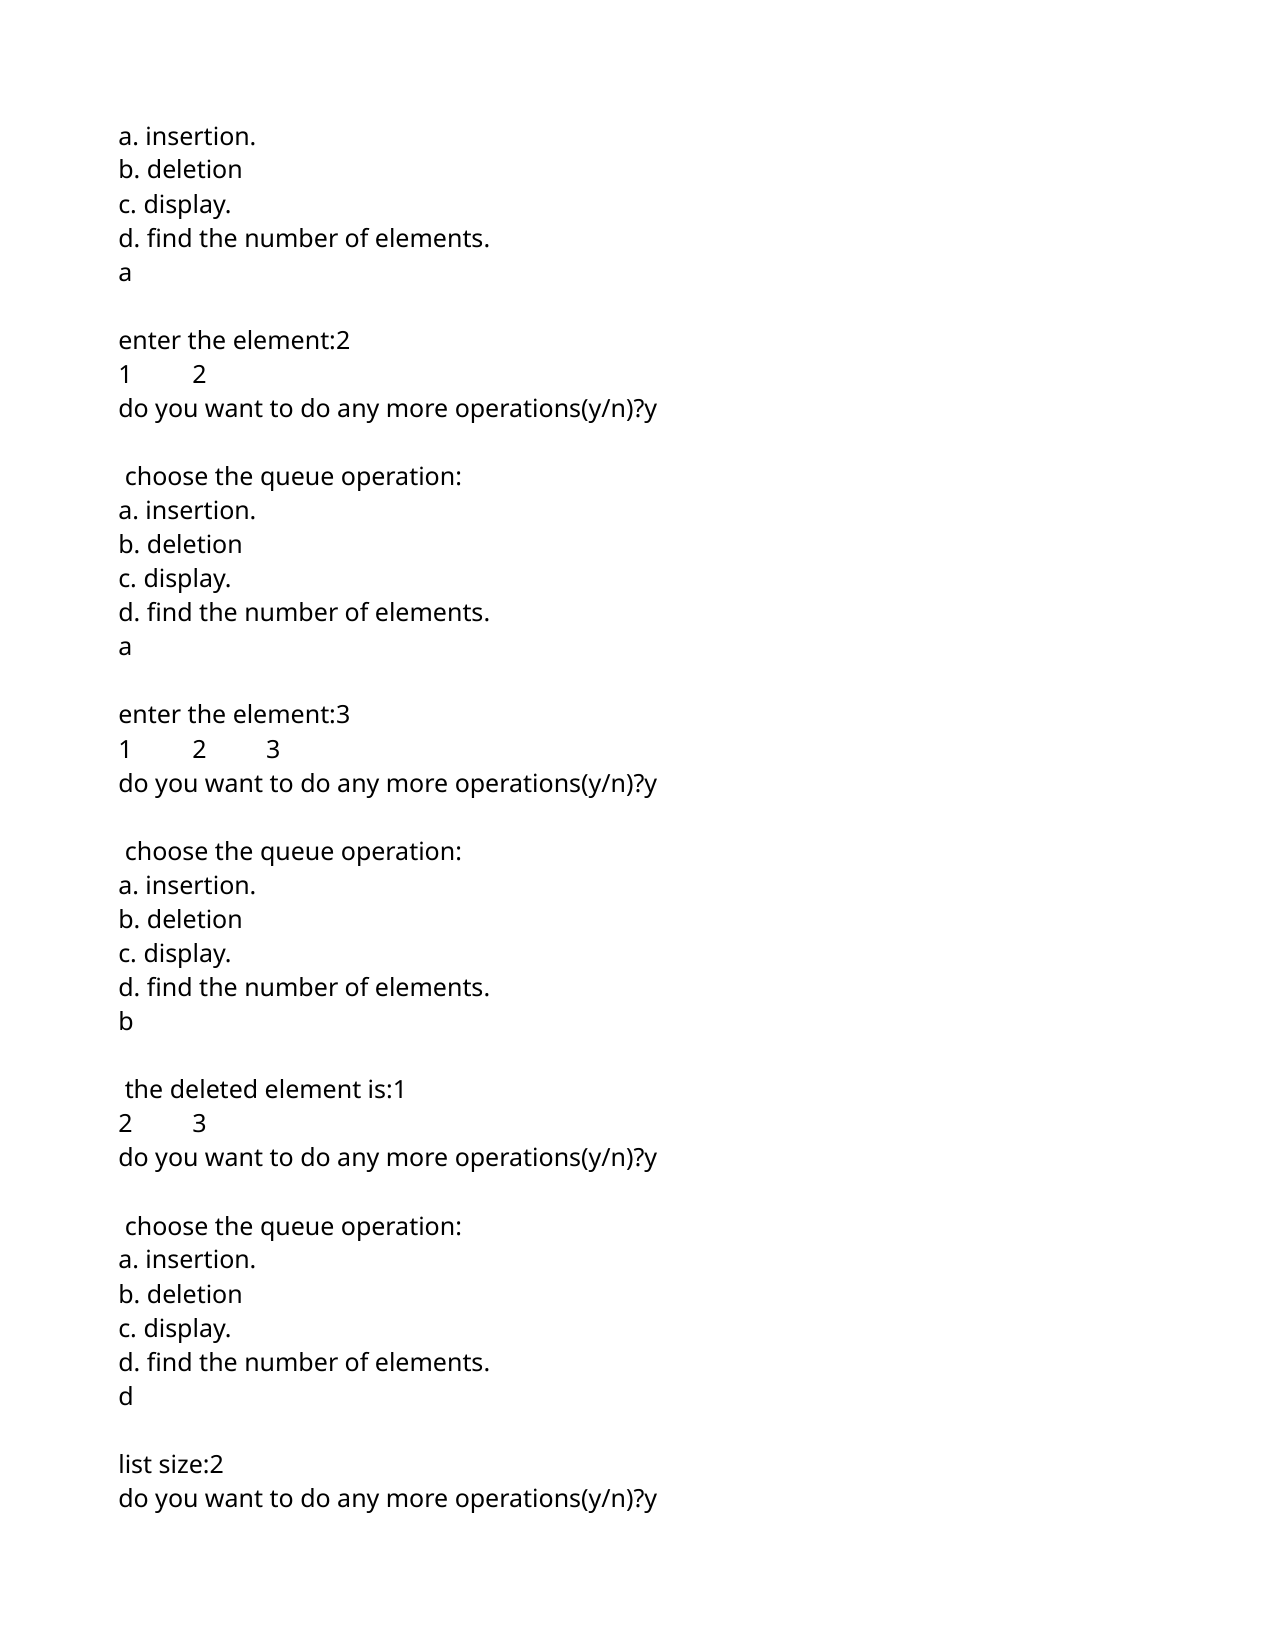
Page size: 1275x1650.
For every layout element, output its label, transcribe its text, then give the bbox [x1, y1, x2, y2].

text a. insertion. [118, 1242, 1157, 1276]
text d. find the number of elements. [118, 220, 1157, 254]
text do you want to do any more operations(y/n)?y [118, 1140, 1157, 1174]
text b. deletion [118, 902, 1157, 936]
text a [118, 629, 1157, 663]
text b. deletion [118, 152, 1157, 186]
text b. deletion [118, 1276, 1157, 1310]
text 2 3 [118, 1106, 1157, 1140]
text c. display. [118, 1310, 1157, 1344]
text enter the element:3 [118, 697, 1157, 731]
text enter the element:2 [118, 322, 1157, 357]
text do you want to do any more operations(y/n)?y [118, 1481, 1157, 1515]
text a. insertion. [118, 867, 1157, 902]
text d. find the number of elements. [118, 595, 1157, 629]
text 1 2 [118, 357, 1157, 391]
text c. display. [118, 186, 1157, 220]
text choose the queue operation: [118, 459, 1157, 493]
text the deleted element is:1 [118, 1072, 1157, 1106]
text do you want to do any more operations(y/n)?y [118, 391, 1157, 425]
text d. find the number of elements. [118, 970, 1157, 1004]
text choose the queue operation: [118, 833, 1157, 867]
text c. display. [118, 936, 1157, 970]
text choose the queue operation: [118, 1208, 1157, 1242]
text a. insertion. [118, 493, 1157, 527]
text b [118, 1004, 1157, 1038]
text list size:2 [118, 1447, 1157, 1481]
text c. display. [118, 561, 1157, 595]
text a. insertion. [118, 118, 1157, 152]
text a [118, 254, 1157, 288]
text d [118, 1378, 1157, 1412]
text 1 2 3 [118, 731, 1157, 765]
text do you want to do any more operations(y/n)?y [118, 765, 1157, 799]
text d. find the number of elements. [118, 1344, 1157, 1378]
text b. deletion [118, 527, 1157, 561]
